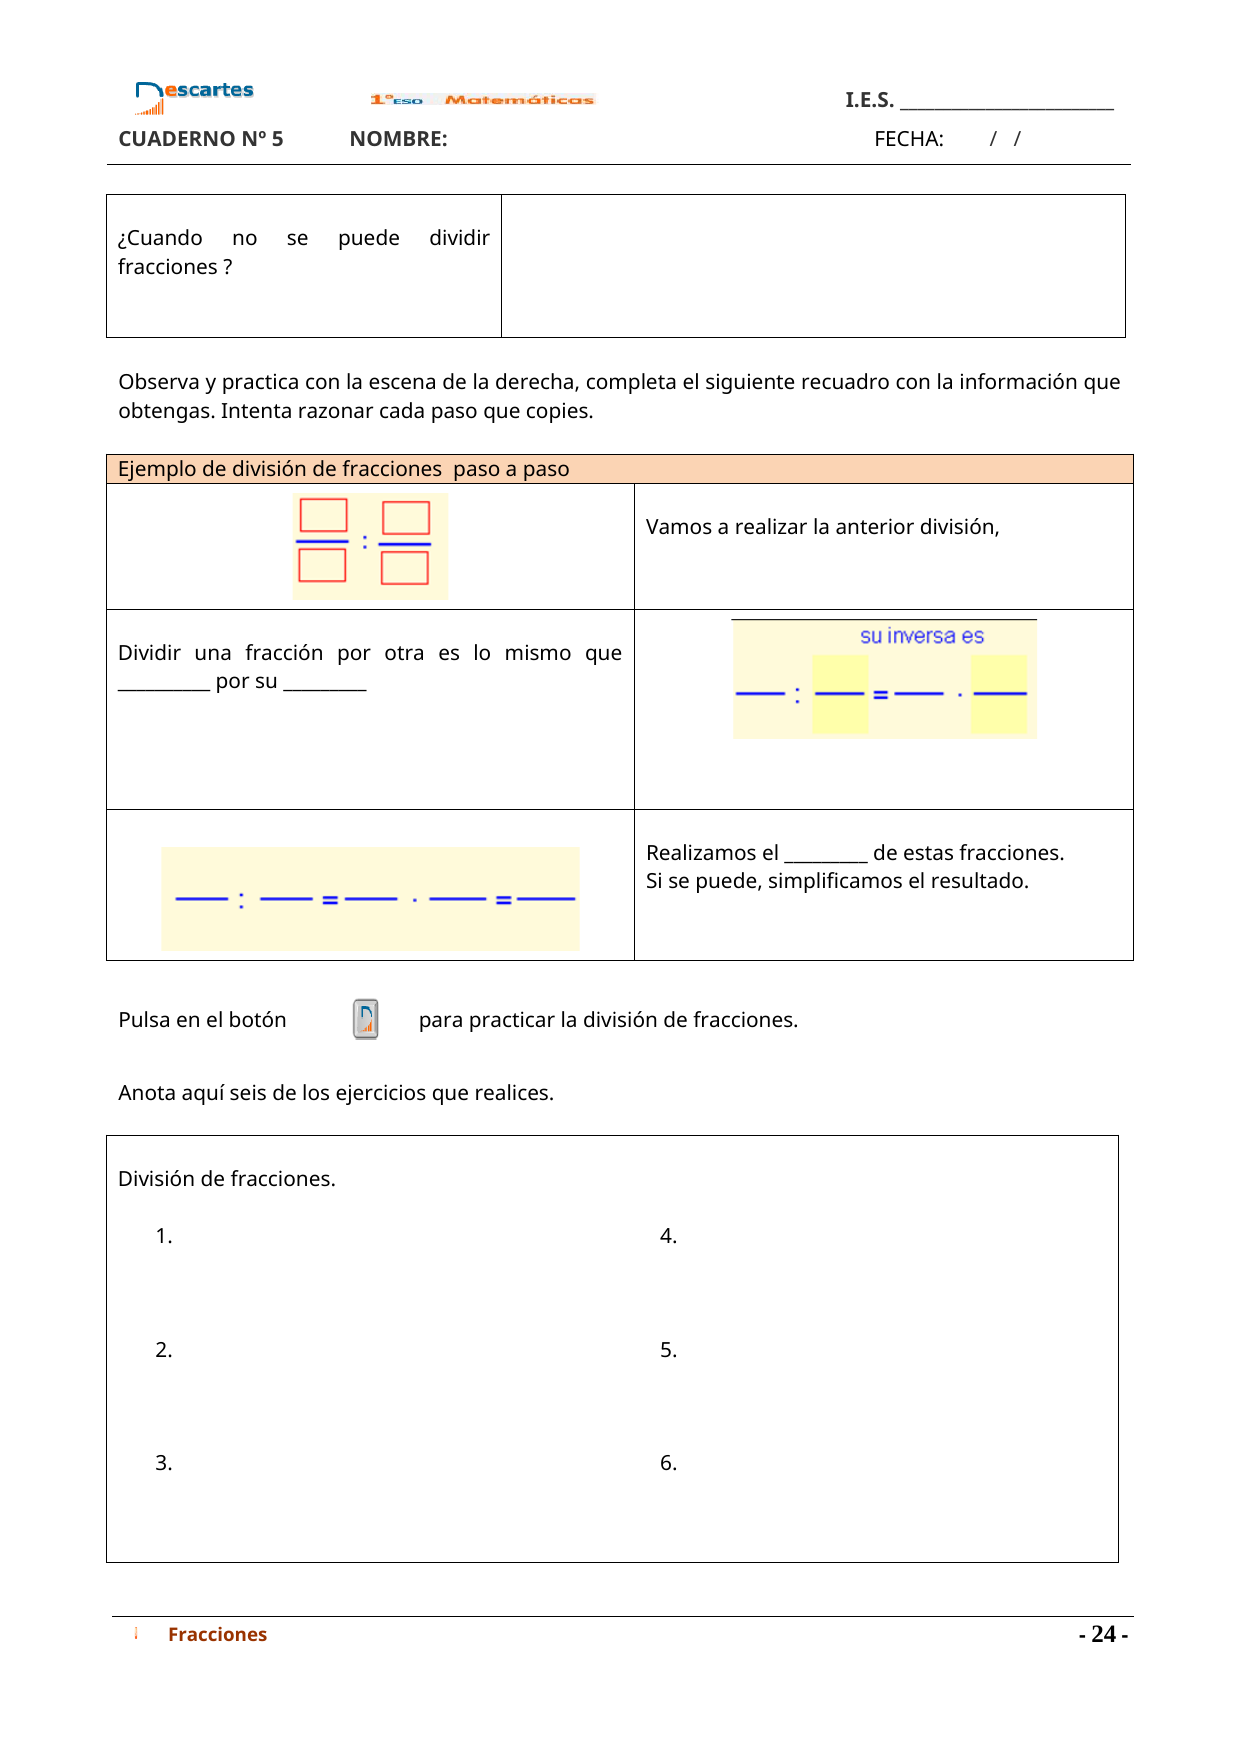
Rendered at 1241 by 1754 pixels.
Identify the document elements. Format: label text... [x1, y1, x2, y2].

table_cell Dividir una fracción por otra es lo mismo que __________ por su _________ [107, 610, 634, 809]
table_cell [107, 484, 634, 609]
table_header Pulsa en el botón [107, 990, 324, 1049]
table_header Ejemplo de división de fracciones paso a paso [107, 455, 1133, 483]
table_cell Realizamos el _________ de estas fracciones. Si se puede, simplificamos el resultado. [635, 810, 1133, 960]
table_cell Vamos a realizar la anterior división, [635, 484, 1133, 609]
text Observa y practica con la escena de la derecha, completa el siguiente recuadro con la información que obtengas. Intenta razonar cada paso que copies. [118, 367, 1122, 424]
table_cell ¿Cuando no se puede dividir fracciones ? [107, 195, 501, 337]
table_header División de fracciones. [107, 1136, 611, 1562]
table_cell [635, 610, 1133, 809]
text Anota aquí seis de los ejercicios que realices. [118, 1078, 1122, 1106]
picture [134, 1626, 138, 1639]
picture [731, 618, 1038, 739]
picture [134, 82, 257, 115]
table_header [324, 990, 407, 1049]
table_header para practicar la división de fracciones. [407, 990, 1133, 1049]
picture [161, 847, 580, 951]
picture [371, 93, 599, 105]
picture [352, 998, 379, 1040]
table_header [611, 1136, 1118, 1562]
picture [292, 493, 449, 600]
table_cell [502, 195, 1125, 337]
table_cell [107, 810, 634, 960]
